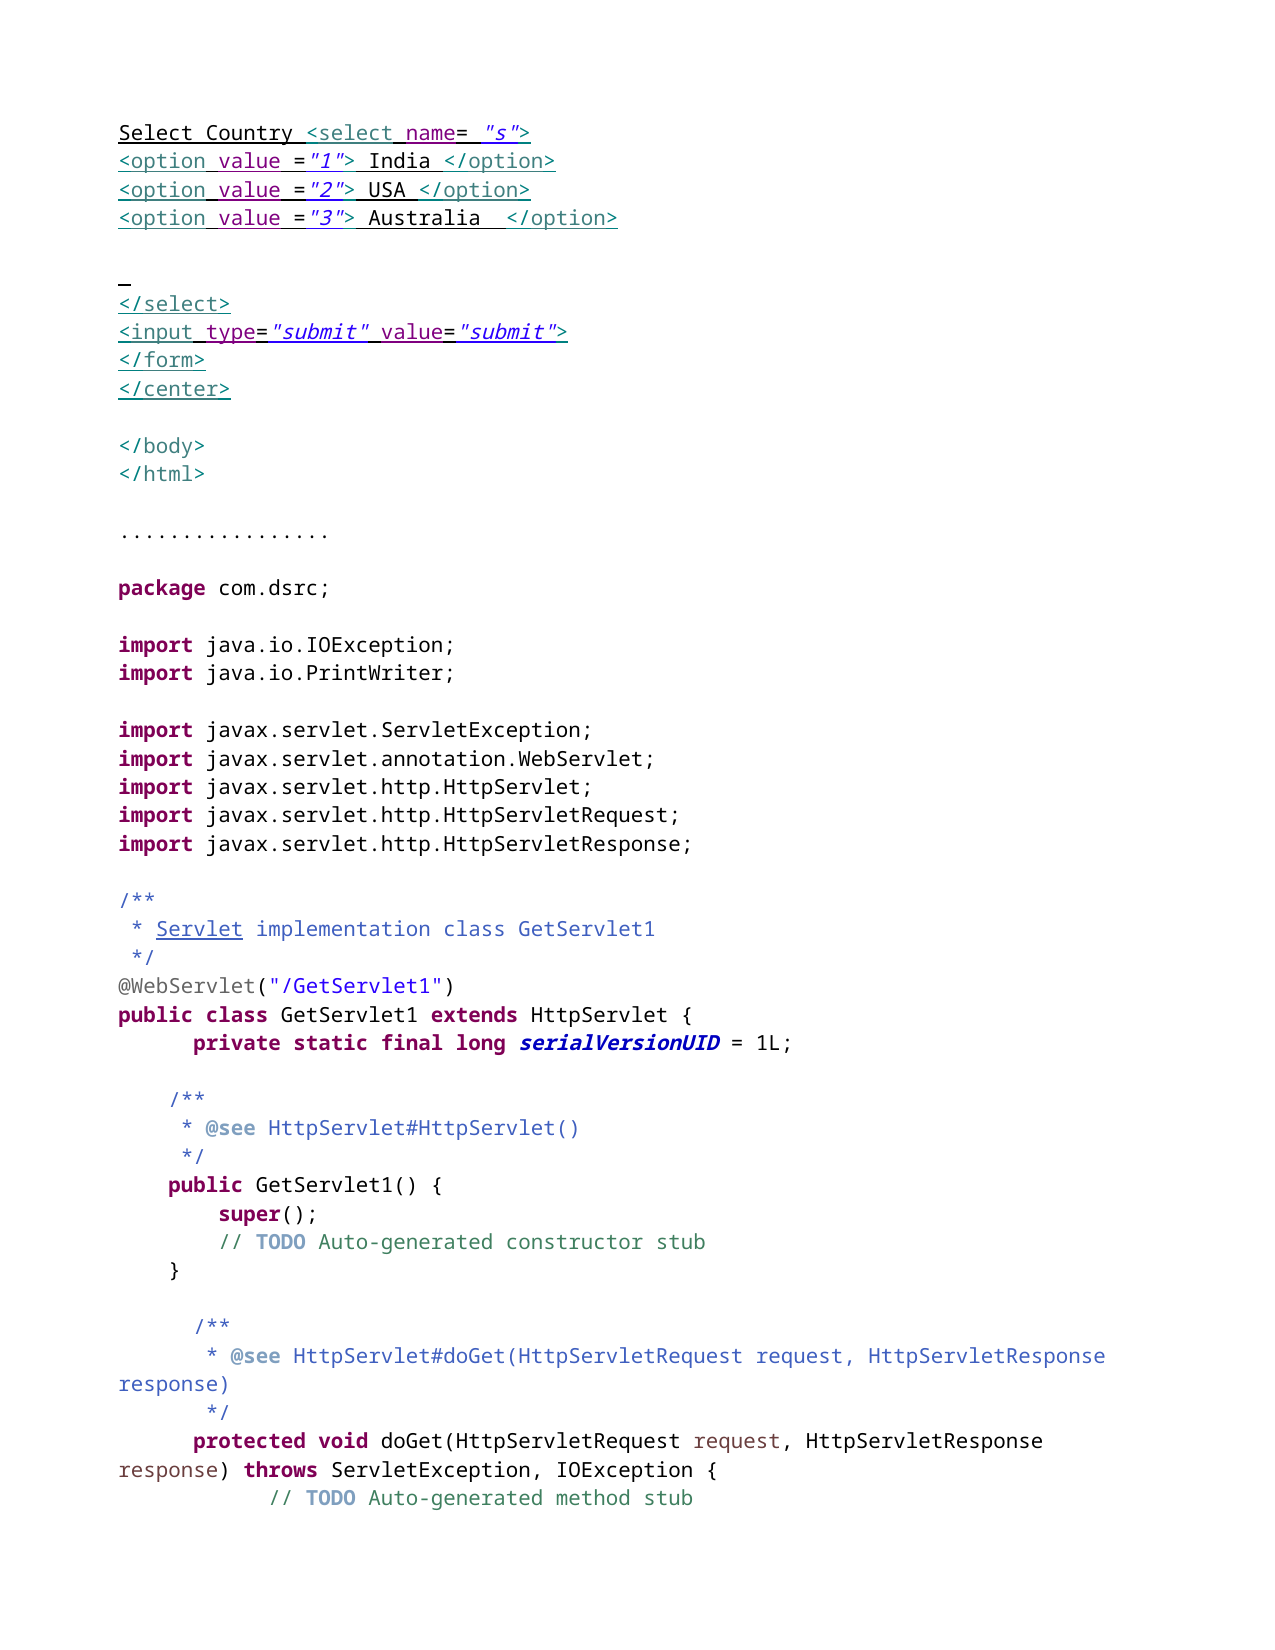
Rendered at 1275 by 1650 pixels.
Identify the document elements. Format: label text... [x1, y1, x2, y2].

text Select Country <select name= "s"> [118, 118, 1157, 147]
text /** [118, 1085, 1157, 1113]
text import java.io.IOException; [118, 630, 1157, 658]
text </center> [118, 374, 1157, 402]
text import javax.servlet.http.HttpServletRequest; [118, 801, 1157, 829]
text protected void doGet(HttpServletRequest request, HttpServletResponse response) throws ServletException, IOException { [118, 1426, 1157, 1483]
text } [118, 1256, 1157, 1284]
text <option value ="1"> India </option> [118, 147, 1157, 175]
text public class GetServlet1 extends HttpServlet { [118, 1000, 1157, 1028]
text import java.io.PrintWriter; [118, 658, 1157, 687]
text import javax.servlet.http.HttpServletResponse; [118, 829, 1157, 857]
text */ [118, 1142, 1157, 1170]
text public GetServlet1() { [118, 1170, 1157, 1199]
text * @see HttpServlet#doGet(HttpServletRequest request, HttpServletResponse response) [118, 1341, 1157, 1398]
text */ [118, 1398, 1157, 1426]
text </form> [118, 346, 1157, 374]
text /** [118, 1312, 1157, 1341]
text * @see HttpServlet#HttpServlet() [118, 1113, 1157, 1142]
text private static final long serialVersionUID = 1L; [118, 1028, 1157, 1057]
text */ [118, 943, 1157, 971]
text super(); [118, 1199, 1157, 1227]
text <option value ="2"> USA </option> [118, 175, 1157, 203]
text </html> [118, 459, 1157, 488]
text // TODO Auto-generated method stub [118, 1483, 1157, 1512]
text import javax.servlet.http.HttpServlet; [118, 772, 1157, 801]
text /** [118, 886, 1157, 914]
text import javax.servlet.ServletException; [118, 715, 1157, 744]
text </body> [118, 431, 1157, 459]
text ................. [118, 516, 1157, 545]
text // TODO Auto-generated constructor stub [118, 1227, 1157, 1256]
text * Servlet implementation class GetServlet1 [118, 914, 1157, 943]
text </select> [118, 289, 1157, 317]
text @WebServlet("/GetServlet1") [118, 971, 1157, 1000]
text <input type="submit" value="submit"> [118, 317, 1157, 346]
text <option value ="3"> Australia </option> [118, 203, 1157, 232]
text package com.dsrc; [118, 573, 1157, 602]
text import javax.servlet.annotation.WebServlet; [118, 744, 1157, 772]
